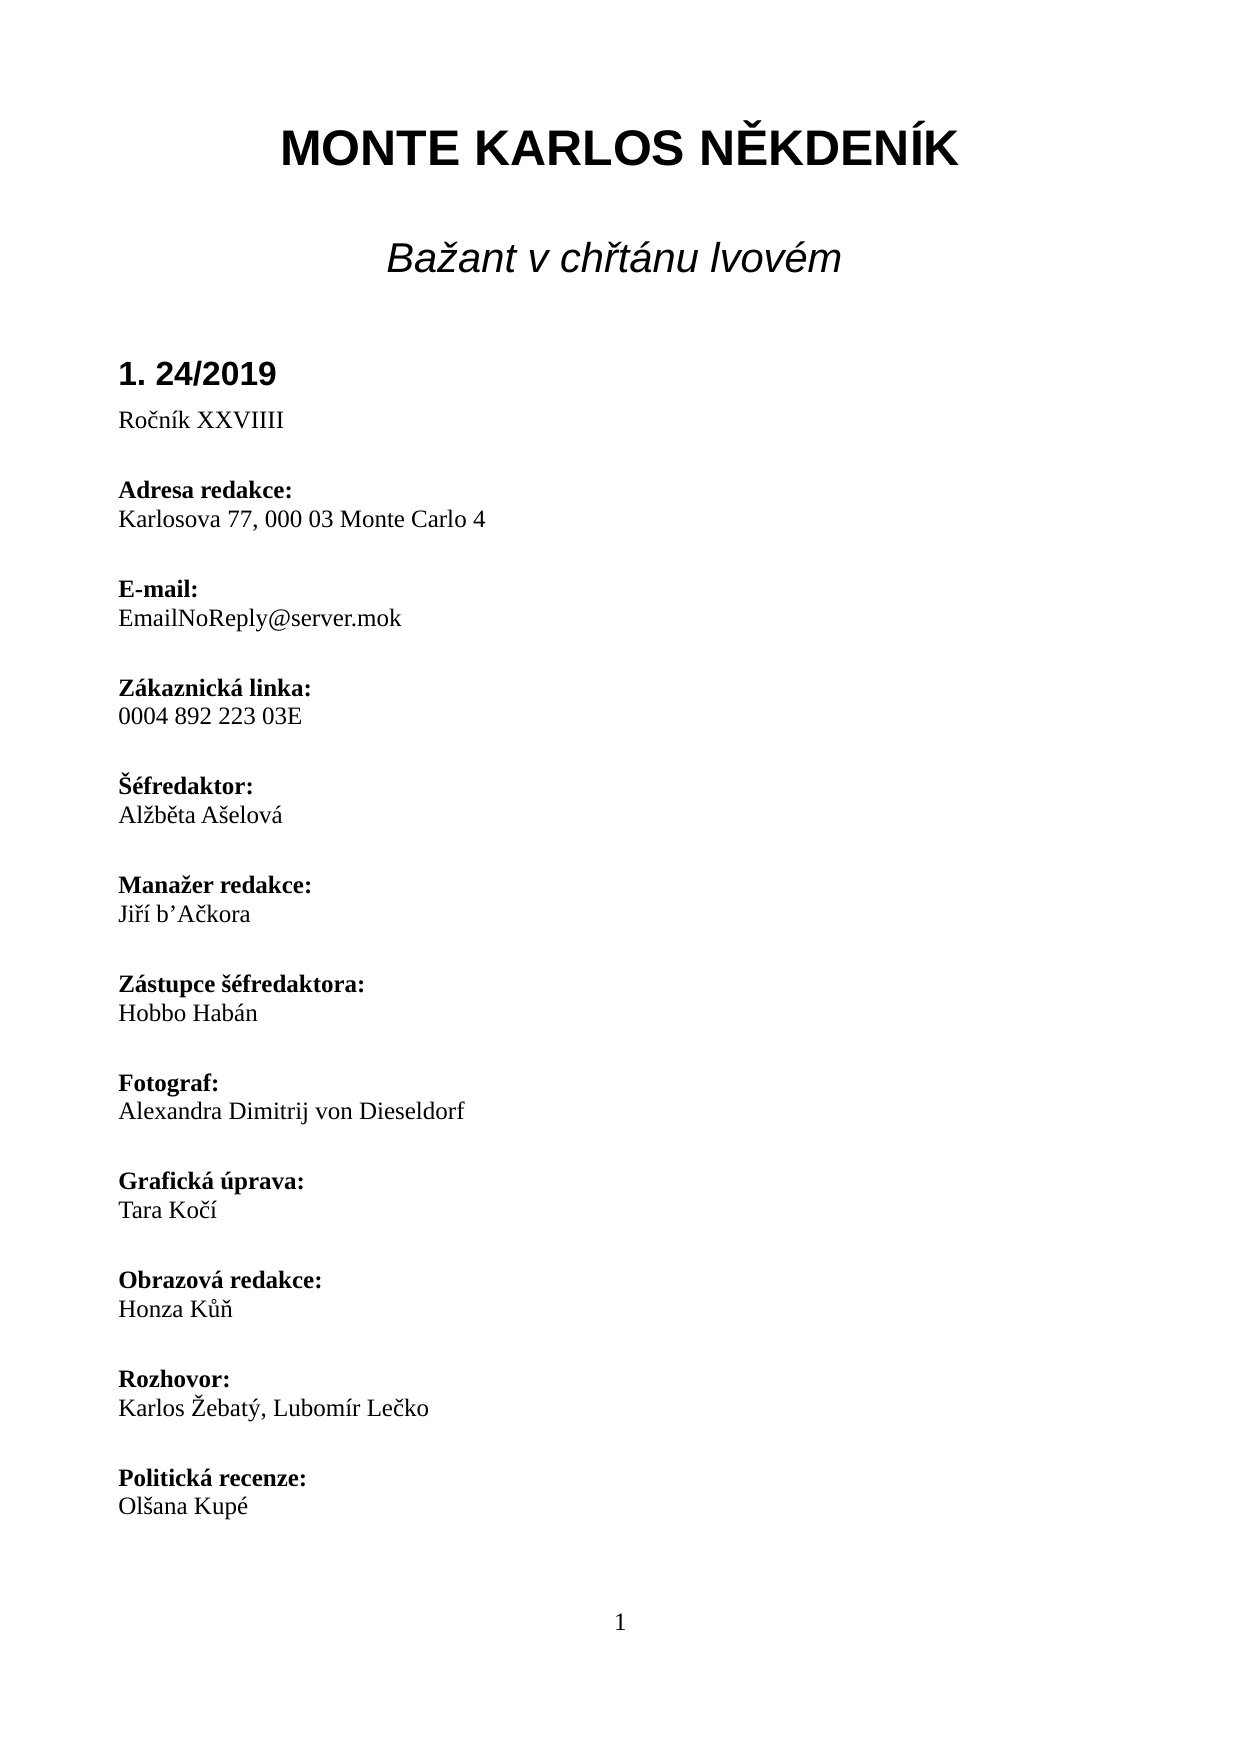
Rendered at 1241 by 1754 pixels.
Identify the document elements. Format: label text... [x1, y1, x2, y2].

text Šéfredaktor: Alžběta Ašelová [118, 771, 1122, 858]
text Manažer redakce: Jiří b’Ačkora [118, 870, 1122, 956]
subtitle Bažant v chřtánu lvovém [118, 233, 1122, 281]
text Grafická úprava: Tara Kočí [118, 1166, 1122, 1253]
text Fotograf: Alexandra Dimitrij von Dieseldorf [118, 1068, 1122, 1154]
title MONTE KARLOS NĚKDENÍK [118, 118, 1122, 176]
subtitle 24/2019 [118, 354, 1122, 393]
text Adresa redakce: Karlosova 77, 000 03 Monte Carlo 4 [118, 475, 1122, 561]
text Politická recenze: Olšana Kupé [118, 1463, 1122, 1549]
text Obrazová redakce: Honza Kůň [118, 1265, 1122, 1351]
text Zákaznická linka: 0004 892 223 03E [118, 673, 1122, 759]
text Zástupce šéfredaktora: Hobbo Habán [118, 969, 1122, 1055]
text Rozhovor: Karlos Žebatý, Lubomír Lečko [118, 1364, 1122, 1450]
text E-mail: EmailNoReply@server.mok [118, 574, 1122, 660]
text Ročník XXVIIII [118, 405, 1122, 463]
